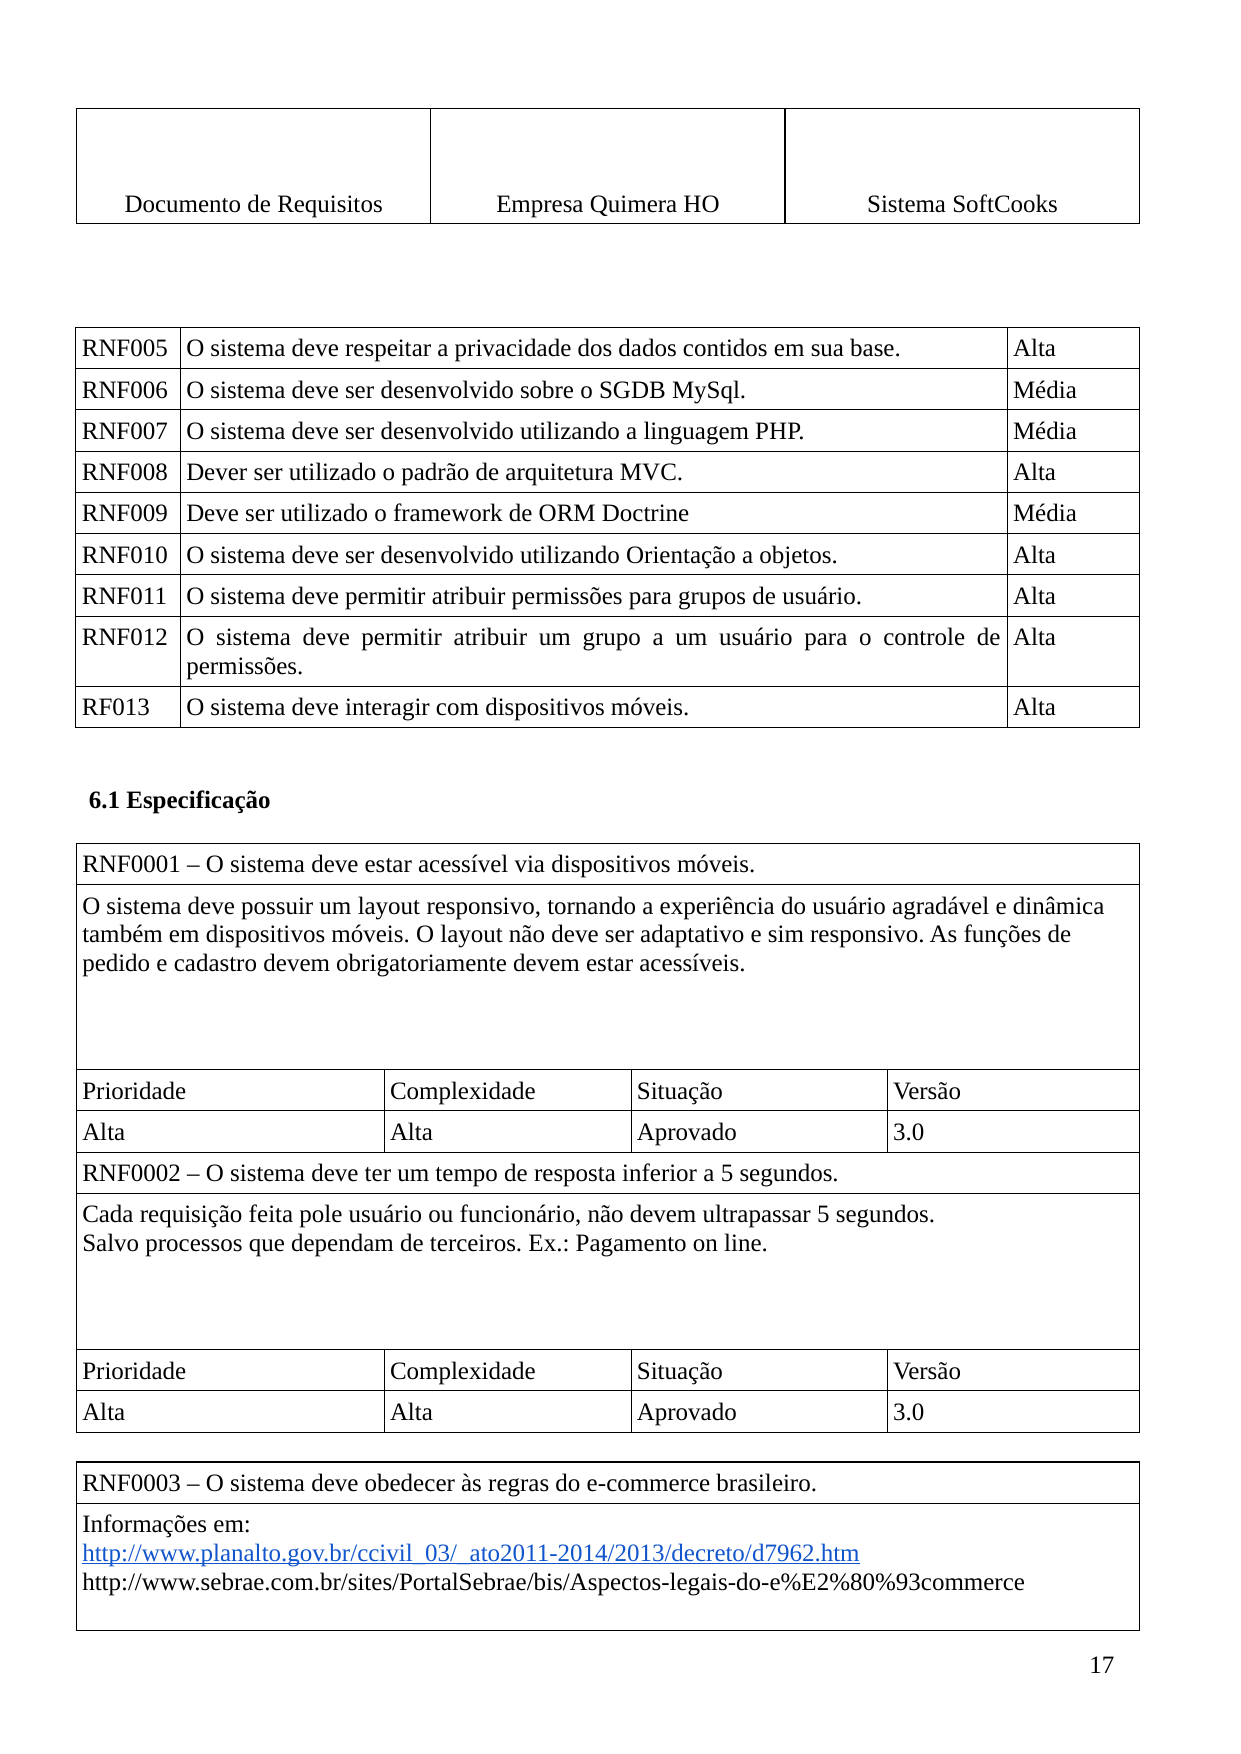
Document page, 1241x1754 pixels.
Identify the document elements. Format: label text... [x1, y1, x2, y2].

table_cell 3.0 [888, 1391, 1139, 1432]
table_header RNF0003 – O sistema deve obedecer às regras do e-commerce brasileiro. [77, 1463, 1139, 1503]
table_cell Média [1008, 493, 1139, 533]
table_cell 3.0 [888, 1111, 1139, 1152]
table_cell RNF009 [76, 493, 180, 533]
table_cell O sistema deve permitir atribuir permissões para grupos de usuário. [181, 575, 1007, 616]
table_cell Situação [632, 1070, 887, 1110]
table_cell RNF011 [76, 575, 180, 616]
table_cell Alta [1008, 687, 1139, 727]
table_cell O sistema deve ser desenvolvido sobre o SGDB MySql. [181, 369, 1007, 409]
table_cell RNF007 [76, 410, 180, 451]
table_cell RNF006 [76, 369, 180, 409]
table_cell Média [1008, 410, 1139, 451]
table_cell Alta [1008, 575, 1139, 616]
table_cell Deve ser utilizado o framework de ORM Doctrine [181, 493, 1007, 533]
table_cell O sistema deve ser desenvolvido utilizando a linguagem PHP. [181, 410, 1007, 451]
table_header RNF0001 – O sistema deve estar acessível via dispositivos móveis. [77, 844, 1139, 884]
table_cell O sistema deve possuir um layout responsivo, tornando a experiência do usuário agradável e dinâmica também em dispositivos móveis. O layout não deve ser adaptativo e sim responsivo. As funções de pedido e cadastro devem obrigatoriamente devem estar acessíveis. [77, 885, 1139, 1069]
table_cell O sistema deve permitir atribuir um grupo a um usuário para o controle de permissões. [181, 617, 1007, 686]
table_cell O sistema deve ser desenvolvido utilizando Orientação a objetos. [181, 534, 1007, 574]
table_cell Complexidade [385, 1350, 631, 1390]
table_cell Média [1008, 369, 1139, 409]
table_cell Complexidade [385, 1070, 631, 1110]
table_cell Alta [77, 1111, 384, 1152]
table_cell O sistema deve interagir com dispositivos móveis. [181, 687, 1007, 727]
table_cell Cada requisição feita pole usuário ou funcionário, não devem ultrapassar 5 segundos. Salvo processos que dependam de terceiros. Ex.: Pagamento on line. [77, 1194, 1139, 1349]
table_cell Alta [385, 1391, 631, 1432]
table_cell Aprovado [632, 1391, 887, 1432]
table_cell Alta [1008, 328, 1139, 368]
table_cell O sistema deve respeitar a privacidade dos dados contidos em sua base. [181, 328, 1007, 368]
table_cell Alta [1008, 452, 1139, 492]
table_cell RNF008 [76, 452, 180, 492]
table_cell Informações em: http://www.planalto.gov.br/ccivil_03/_ato2011-2014/2013/decreto/d7962.htm http://www.sebrae.com.br/sites/PortalSebrae/bis/Aspectos-legais-do-e%E2%80%93commerce [77, 1504, 1139, 1630]
table_cell Prioridade [77, 1070, 384, 1110]
table_cell Situação [632, 1350, 887, 1390]
table_cell Alta [385, 1111, 631, 1152]
table_cell Alta [1008, 534, 1139, 574]
table_cell Versão [888, 1350, 1139, 1390]
table_cell Alta [1008, 617, 1139, 686]
table_cell RF013 [76, 687, 180, 727]
table_cell Alta [77, 1391, 384, 1432]
table_cell Dever ser utilizado o padrão de arquitetura MVC. [181, 452, 1007, 492]
table_cell RNF012 [76, 617, 180, 686]
table_cell Versão [888, 1070, 1139, 1110]
text 6.1 Especificação [89, 785, 1152, 814]
table_cell RNF010 [76, 534, 180, 574]
table_cell RNF005 [76, 328, 180, 368]
table_cell Aprovado [632, 1111, 887, 1152]
table_cell Prioridade [77, 1350, 384, 1390]
table_cell RNF0002 – O sistema deve ter um tempo de resposta inferior a 5 segundos. [77, 1153, 1139, 1193]
